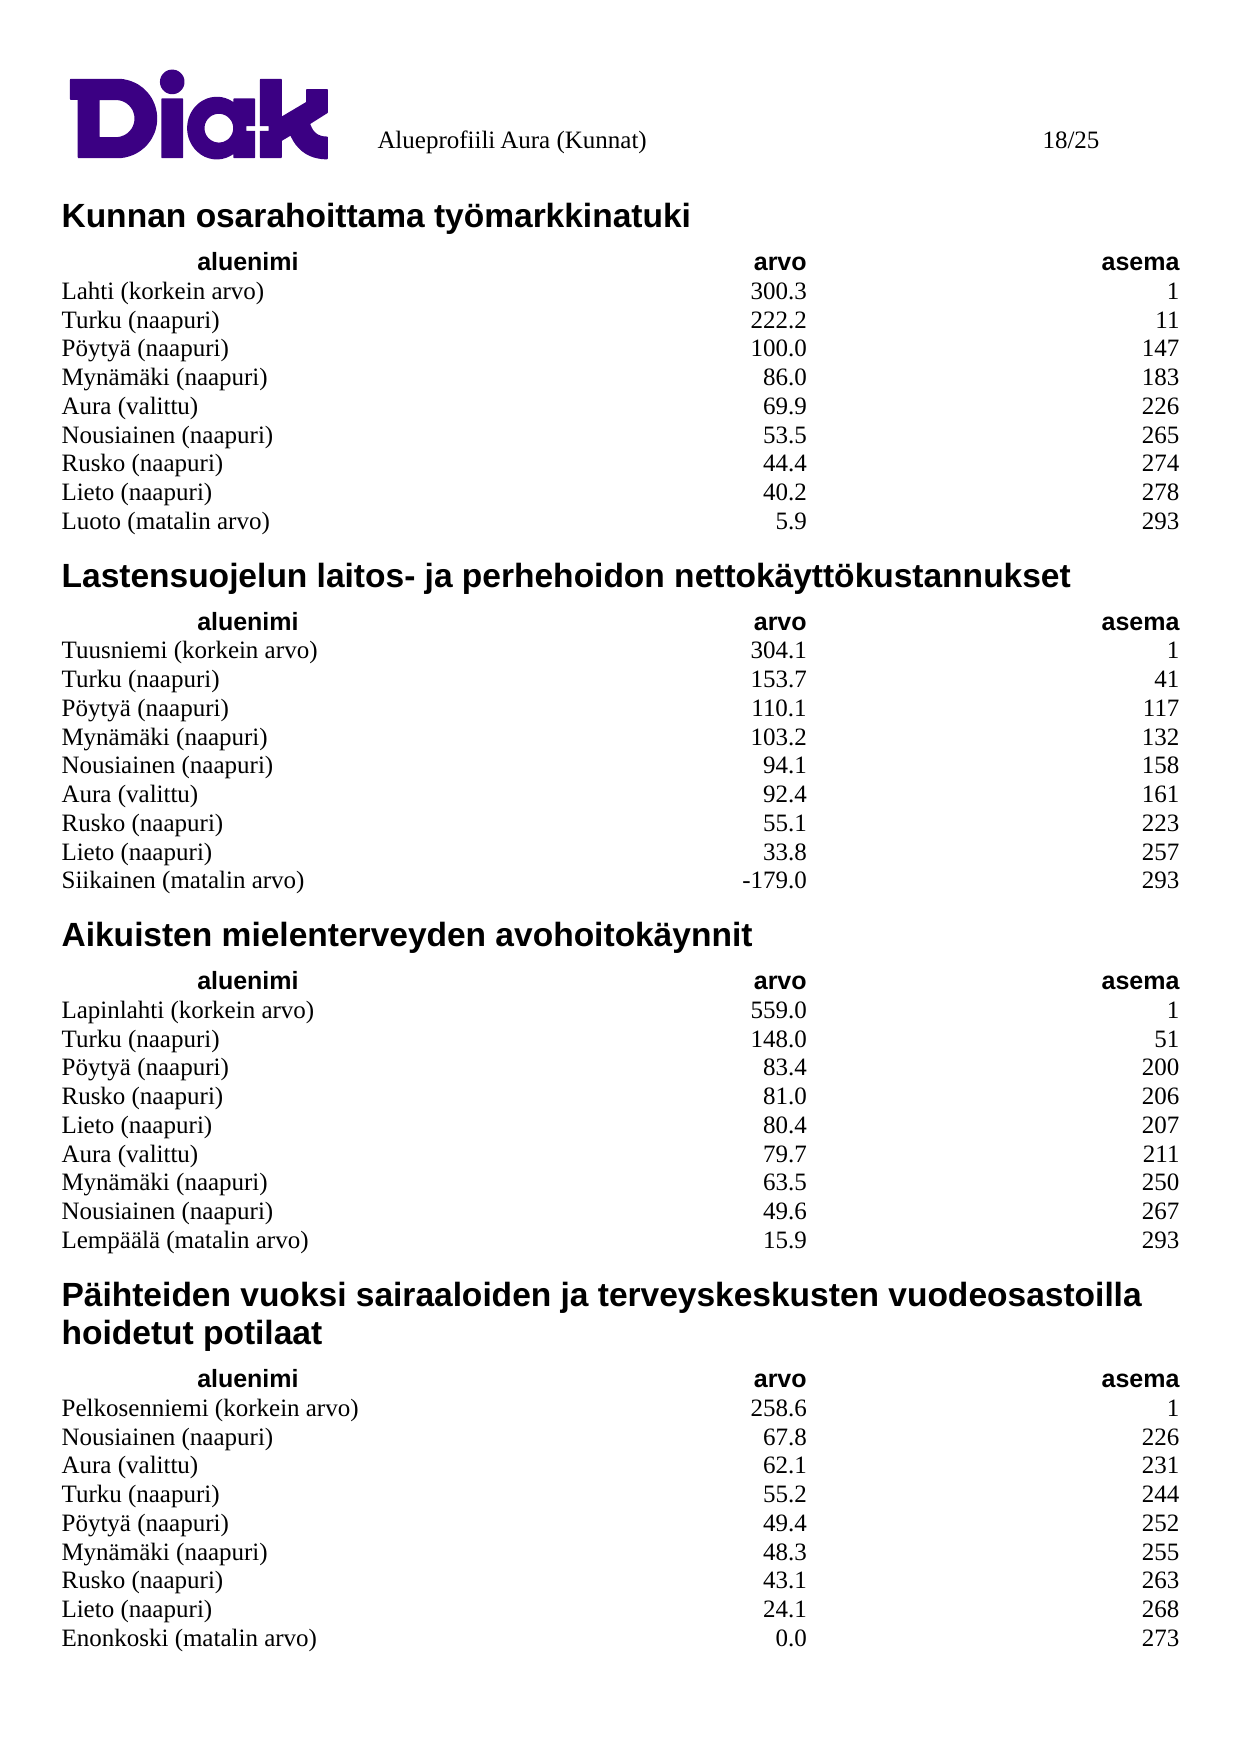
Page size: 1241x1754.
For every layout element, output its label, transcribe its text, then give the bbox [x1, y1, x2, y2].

table_cell 231 [806, 1451, 1179, 1479]
table_cell 41 [806, 664, 1179, 693]
table_cell Siikainen (matalin arvo) [61, 866, 434, 894]
table_header aluenimi [61, 1364, 434, 1393]
table_cell Lieto (naapuri) [61, 1110, 434, 1139]
table_cell 267 [806, 1196, 1179, 1225]
table_cell 265 [806, 420, 1179, 448]
table_header aluenimi [61, 966, 434, 995]
table_cell 226 [806, 1422, 1179, 1451]
table_cell Mynämäki (naapuri) [61, 1168, 434, 1196]
table_cell Mynämäki (naapuri) [61, 1537, 434, 1566]
table_cell Mynämäki (naapuri) [61, 362, 434, 391]
table_cell 63.5 [434, 1168, 806, 1196]
table_cell 274 [806, 449, 1179, 477]
subtitle Kunnan osarahoittama työmarkkinatuki [61, 196, 1179, 235]
table_cell 0.0 [434, 1623, 806, 1652]
table_header asema [806, 1364, 1179, 1393]
table_cell Pelkosenniemi (korkein arvo) [61, 1393, 434, 1422]
table_cell Pöytyä (naapuri) [61, 693, 434, 722]
table_cell 559.0 [434, 995, 806, 1024]
table_cell 86.0 [434, 362, 806, 391]
table_cell 304.1 [434, 636, 806, 664]
table_cell Aura (valittu) [61, 1139, 434, 1167]
table_cell 200 [806, 1053, 1179, 1081]
table_cell Rusko (naapuri) [61, 1081, 434, 1110]
table_cell Turku (naapuri) [61, 664, 434, 693]
table_cell Lieto (naapuri) [61, 837, 434, 866]
table_header arvo [434, 1364, 806, 1393]
table_cell Lieto (naapuri) [61, 477, 434, 506]
table_cell 110.1 [434, 693, 806, 722]
table_cell 158 [806, 751, 1179, 779]
table_cell 222.2 [434, 305, 806, 333]
table_cell 206 [806, 1081, 1179, 1110]
table_cell 40.2 [434, 477, 806, 506]
table_header aluenimi [61, 247, 434, 276]
table_cell Lempäälä (matalin arvo) [61, 1225, 434, 1254]
table_cell 293 [806, 506, 1179, 535]
table_cell 278 [806, 477, 1179, 506]
table_cell 132 [806, 722, 1179, 751]
table_cell 255 [806, 1537, 1179, 1566]
table_cell 148.0 [434, 1024, 806, 1052]
table_cell Aura (valittu) [61, 391, 434, 420]
table_cell Luoto (matalin arvo) [61, 506, 434, 535]
table_cell 244 [806, 1479, 1179, 1508]
table_cell Rusko (naapuri) [61, 808, 434, 837]
table_cell Tuusniemi (korkein arvo) [61, 636, 434, 664]
table_cell 69.9 [434, 391, 806, 420]
table_cell 83.4 [434, 1053, 806, 1081]
table_cell 49.6 [434, 1196, 806, 1225]
table_cell 55.2 [434, 1479, 806, 1508]
table_cell 273 [806, 1623, 1179, 1652]
table_cell Lieto (naapuri) [61, 1594, 434, 1623]
subtitle Päihteiden vuoksi sairaaloiden ja terveyskeskusten vuodeosastoilla hoidetut potilaat [61, 1274, 1179, 1352]
table_cell 117 [806, 693, 1179, 722]
table_cell 5.9 [434, 506, 806, 535]
subtitle Aikuisten mielenterveyden avohoitokäynnit [61, 915, 1179, 954]
table_cell 11 [806, 305, 1179, 333]
table_cell 1 [806, 995, 1179, 1024]
table_cell Pöytyä (naapuri) [61, 1053, 434, 1081]
table_cell Nousiainen (naapuri) [61, 1196, 434, 1225]
table_cell 1 [806, 276, 1179, 305]
table_cell 53.5 [434, 420, 806, 448]
table_header arvo [434, 247, 806, 276]
table_cell 161 [806, 779, 1179, 808]
table_cell Nousiainen (naapuri) [61, 1422, 434, 1451]
table_cell Turku (naapuri) [61, 305, 434, 333]
table_cell 223 [806, 808, 1179, 837]
subtitle Lastensuojelun laitos- ja perhehoidon nettokäyttökustannukset [61, 556, 1179, 594]
table_cell 92.4 [434, 779, 806, 808]
table_cell 257 [806, 837, 1179, 866]
table_cell Rusko (naapuri) [61, 449, 434, 477]
table_header aluenimi [61, 607, 434, 636]
table_cell 81.0 [434, 1081, 806, 1110]
table_cell 226 [806, 391, 1179, 420]
table_cell Lapinlahti (korkein arvo) [61, 995, 434, 1024]
table_header arvo [434, 607, 806, 636]
table_cell 67.8 [434, 1422, 806, 1451]
table_cell 300.3 [434, 276, 806, 305]
table_cell Enonkoski (matalin arvo) [61, 1623, 434, 1652]
table_cell Aura (valittu) [61, 779, 434, 808]
table_cell 1 [806, 636, 1179, 664]
table_cell 15.9 [434, 1225, 806, 1254]
table_cell 33.8 [434, 837, 806, 866]
table_cell 207 [806, 1110, 1179, 1139]
table_cell 100.0 [434, 334, 806, 362]
table_header asema [806, 966, 1179, 995]
table_cell 80.4 [434, 1110, 806, 1139]
table_cell 258.6 [434, 1393, 806, 1422]
table_cell 263 [806, 1566, 1179, 1594]
table_cell 24.1 [434, 1594, 806, 1623]
table_cell Turku (naapuri) [61, 1024, 434, 1052]
table_cell 293 [806, 1225, 1179, 1254]
table_cell 55.1 [434, 808, 806, 837]
table_cell Nousiainen (naapuri) [61, 751, 434, 779]
table_cell Nousiainen (naapuri) [61, 420, 434, 448]
table_cell 94.1 [434, 751, 806, 779]
table_cell 48.3 [434, 1537, 806, 1566]
table_cell 268 [806, 1594, 1179, 1623]
table_cell Mynämäki (naapuri) [61, 722, 434, 751]
table_cell 250 [806, 1168, 1179, 1196]
table_header arvo [434, 966, 806, 995]
table_cell 44.4 [434, 449, 806, 477]
table_cell 79.7 [434, 1139, 806, 1167]
table_cell 43.1 [434, 1566, 806, 1594]
table_header asema [806, 607, 1179, 636]
table_cell 103.2 [434, 722, 806, 751]
table_cell Pöytyä (naapuri) [61, 334, 434, 362]
table_cell 293 [806, 866, 1179, 894]
table_cell Lahti (korkein arvo) [61, 276, 434, 305]
table_cell Pöytyä (naapuri) [61, 1508, 434, 1537]
table_cell 62.1 [434, 1451, 806, 1479]
table_cell 147 [806, 334, 1179, 362]
table_cell Aura (valittu) [61, 1451, 434, 1479]
table_cell 153.7 [434, 664, 806, 693]
table_cell 183 [806, 362, 1179, 391]
table_cell Turku (naapuri) [61, 1479, 434, 1508]
table_cell 1 [806, 1393, 1179, 1422]
table_cell Rusko (naapuri) [61, 1566, 434, 1594]
table_cell 49.4 [434, 1508, 806, 1537]
table_cell -179.0 [434, 866, 806, 894]
table_header asema [806, 247, 1179, 276]
table_cell 51 [806, 1024, 1179, 1052]
table_cell 211 [806, 1139, 1179, 1167]
table_cell 252 [806, 1508, 1179, 1537]
